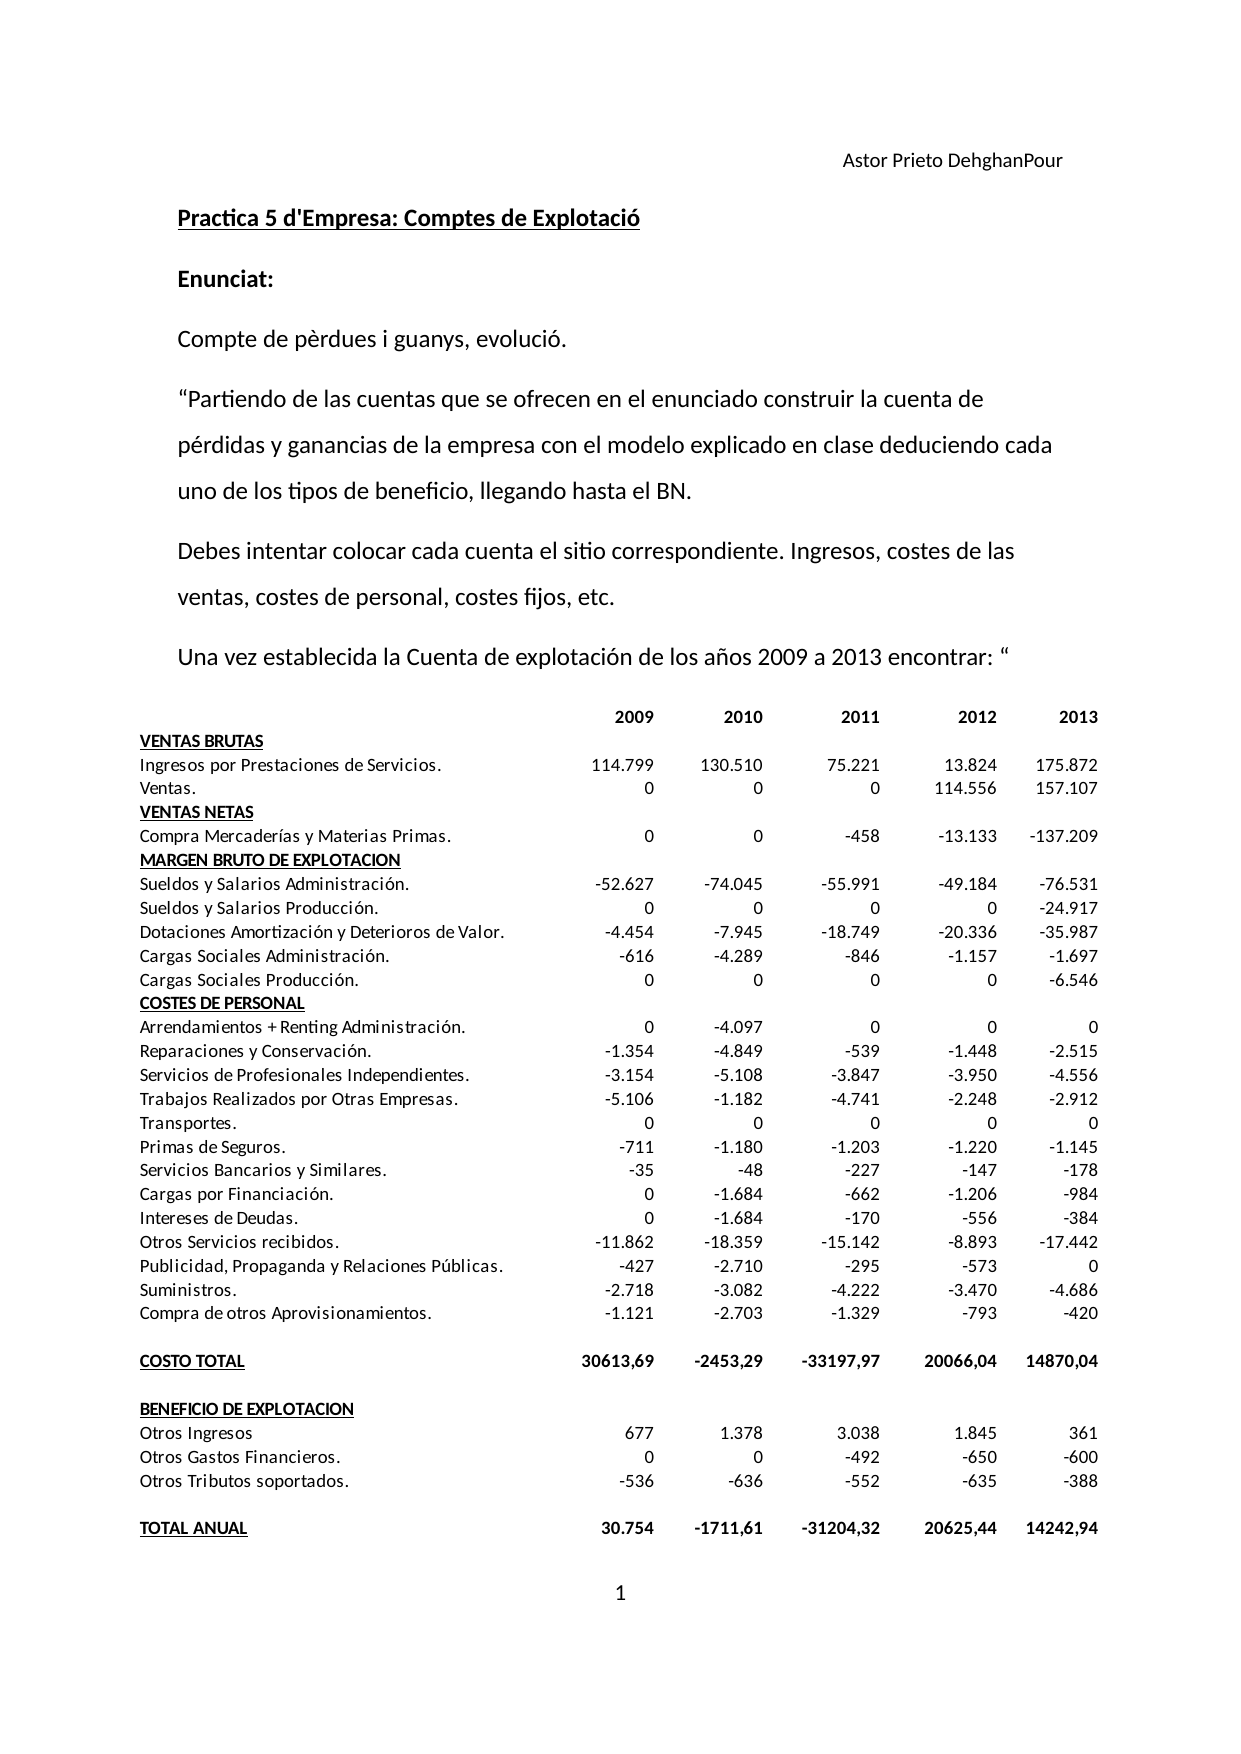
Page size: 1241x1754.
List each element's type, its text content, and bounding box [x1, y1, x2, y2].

text Enunciat: [177, 263, 1063, 293]
text Debes intentar colocar cada cuenta el sitio correspondiente. Ingresos, costes de las ventas, costes de personal, costes fijos, etc. [177, 535, 1063, 611]
text Una vez establecida la Cuenta de explotación de los años 2009 a 2013 encontrar: “ [177, 641, 1063, 672]
text Practica 5 d'Empresa: Comptes de Explotació [177, 202, 1063, 233]
text Compte de pèrdues i guanys, evolució. [177, 323, 1063, 354]
text “Partiendo de las cuentas que se ofrecen en el enunciado construir la cuenta de pérdidas y ganancias de la empresa con el modelo explicado en clase deduciendo cada uno de los tipos de beneficio, llegando hasta el BN. [177, 383, 1063, 505]
